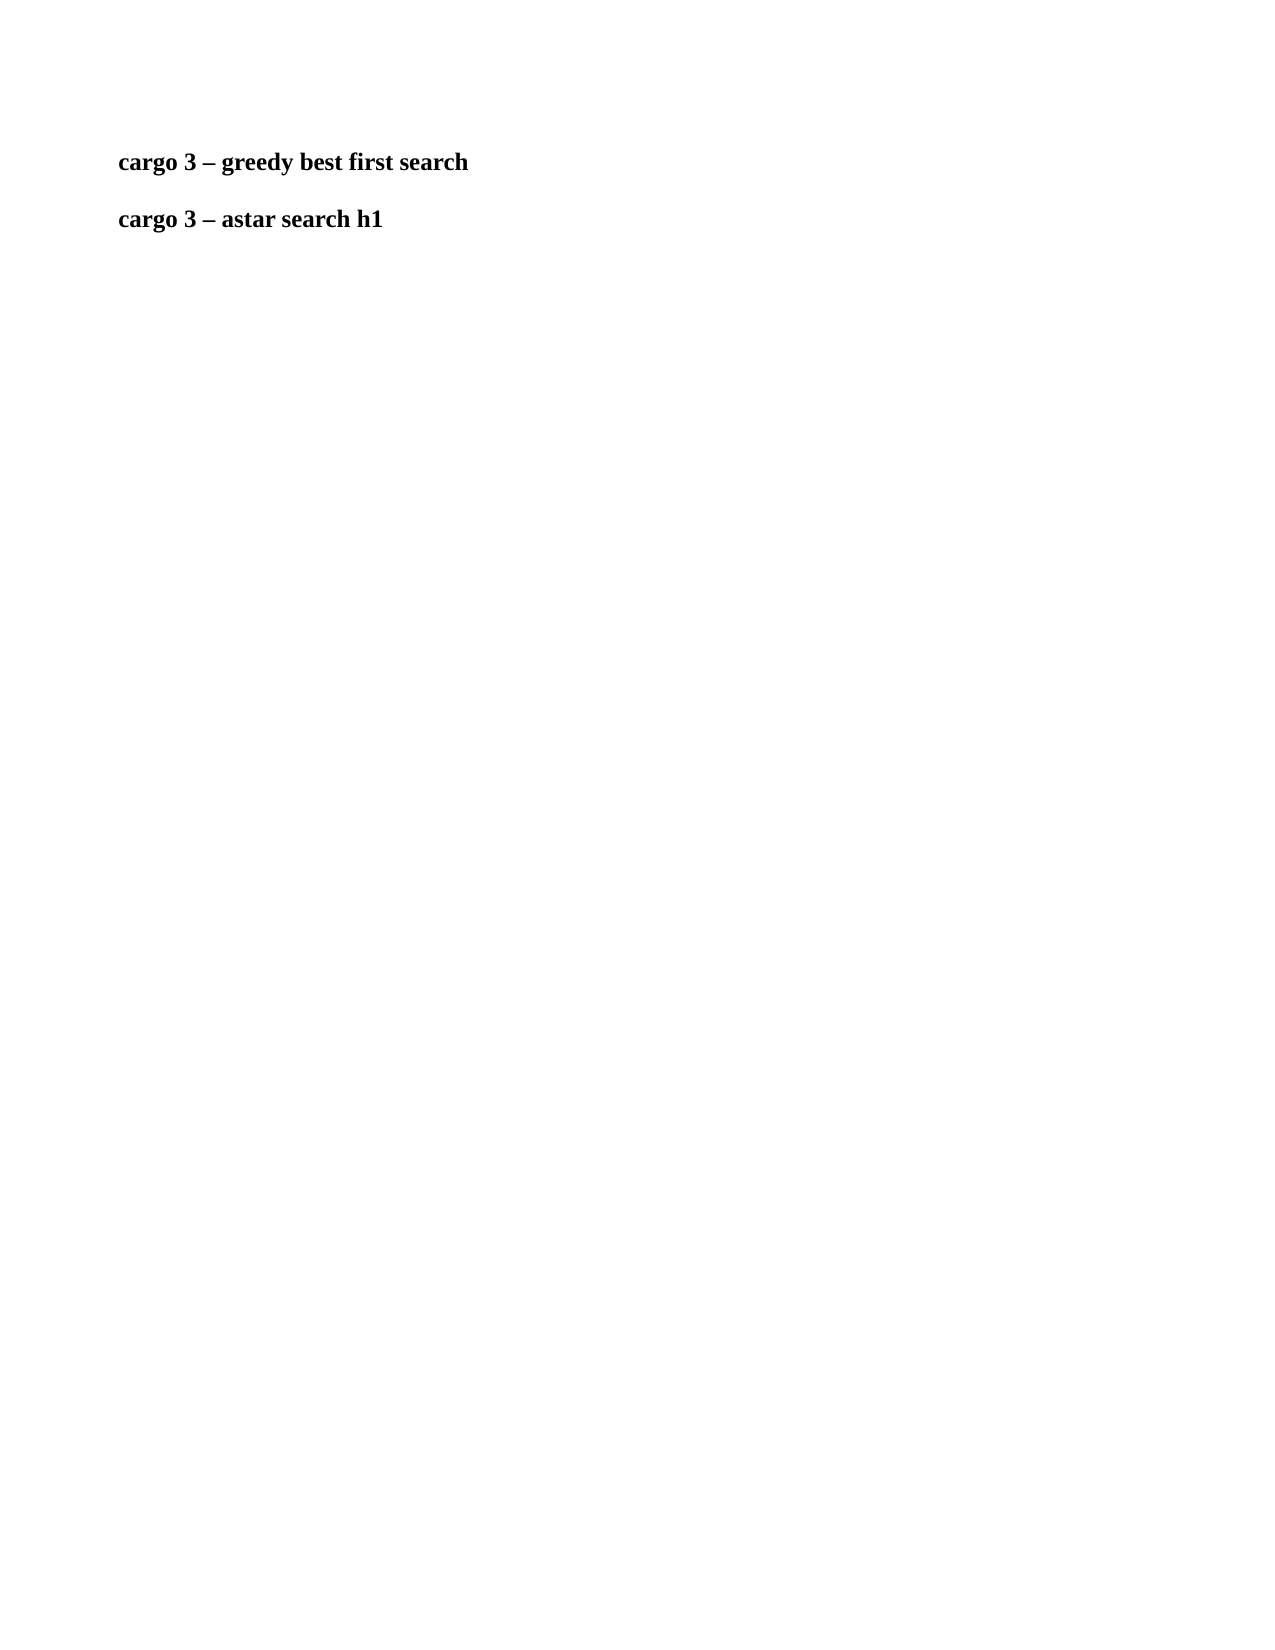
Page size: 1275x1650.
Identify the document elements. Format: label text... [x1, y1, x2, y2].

text cargo 3 – greedy best first search [118, 147, 1157, 176]
text cargo 3 – astar search h1 [118, 204, 1157, 233]
